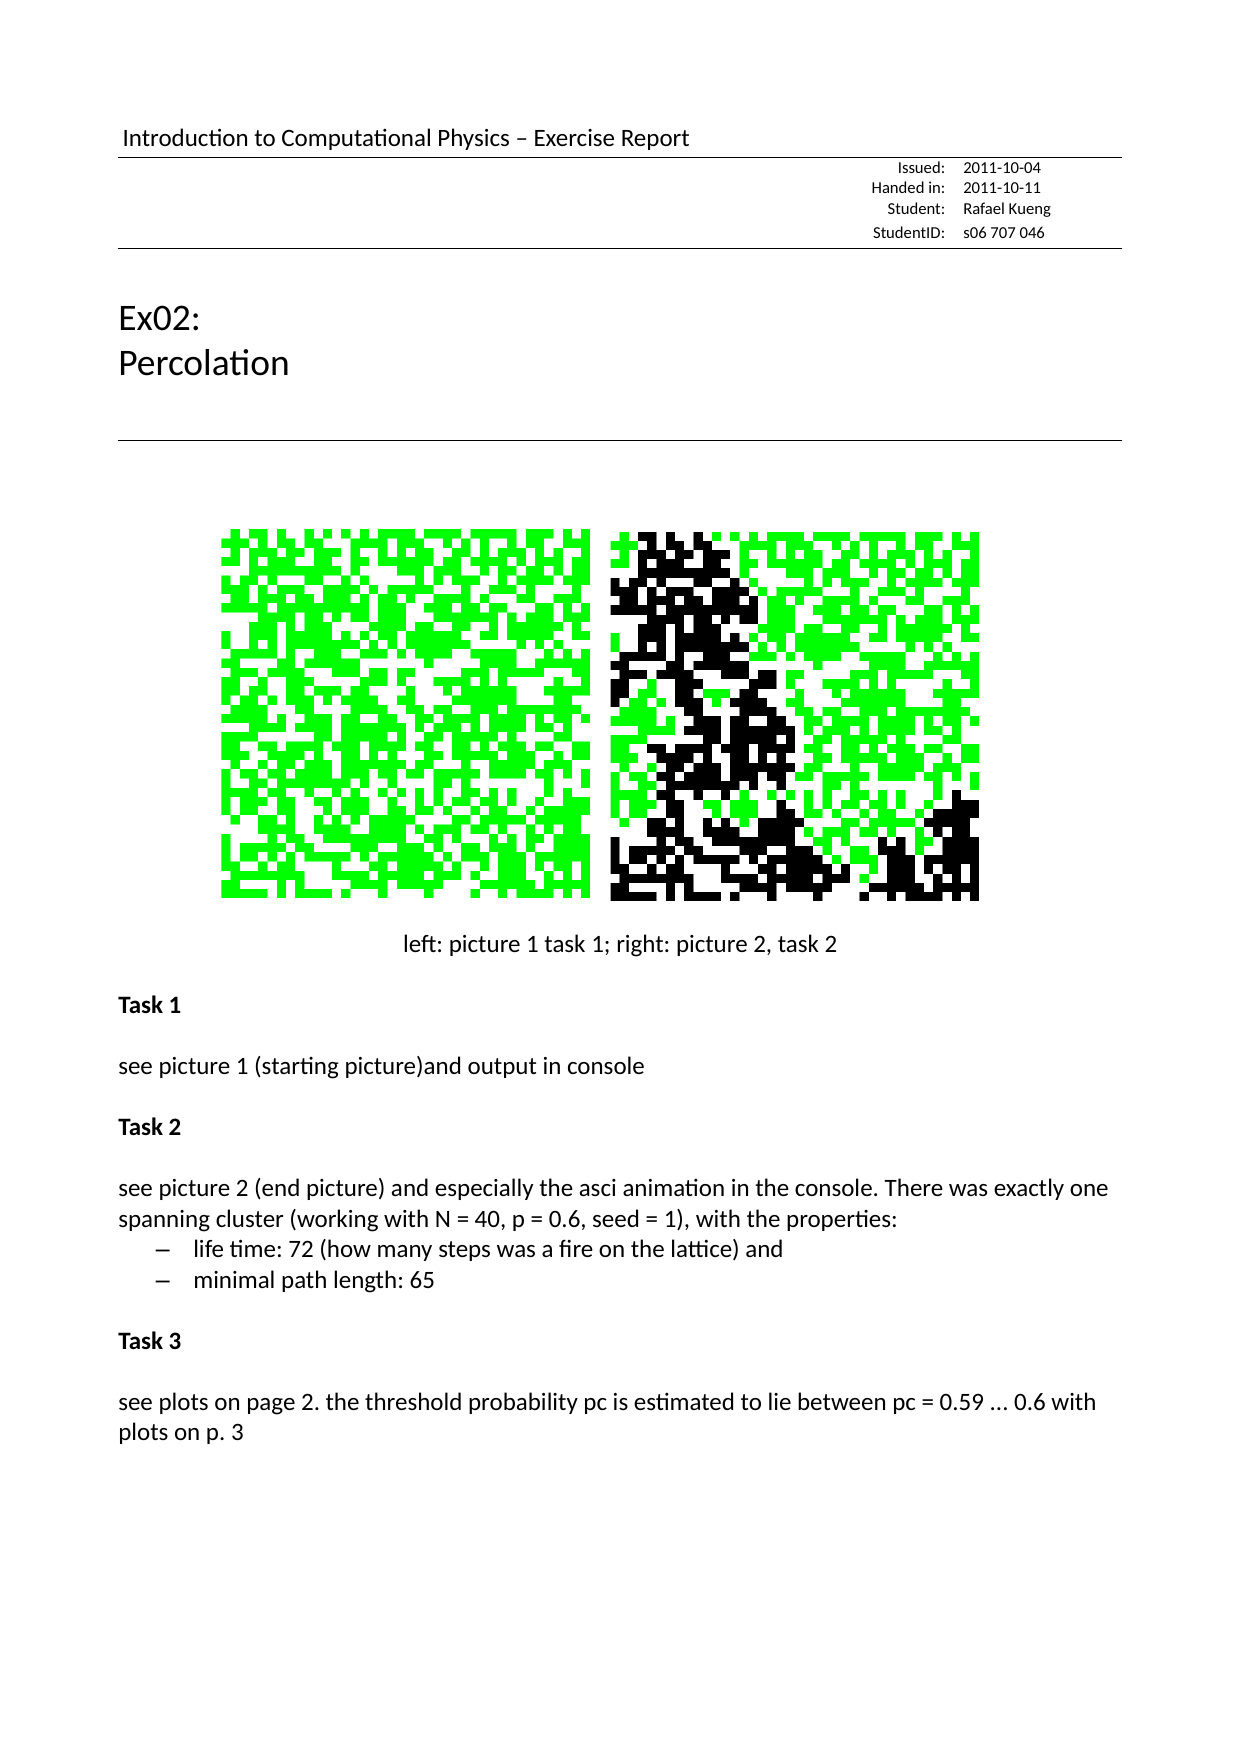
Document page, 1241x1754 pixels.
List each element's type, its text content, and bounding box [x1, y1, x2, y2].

picture [610, 532, 979, 901]
text left: picture 1 task 1; right: picture 2, task 2 [118, 928, 1122, 959]
text Student: Rafael Kueng [118, 198, 1122, 218]
text StudentID: s06 707 046 [118, 218, 1122, 248]
text Percolation [118, 339, 1122, 385]
text Handed in: 2011-10-11 [118, 178, 1122, 198]
text see picture 1 (starting picture)and output in console [118, 1050, 1122, 1081]
text Introduction to Computational Physics – Exercise Report [118, 118, 1122, 157]
text Ex02: [118, 293, 1122, 339]
text Task 2 [118, 1111, 1122, 1142]
text see picture 2 (end picture) and especially the asci animation in the console. There was exactly one spanning cluster (working with N = 40, p = 0.6, seed = 1), with the properties: [118, 1172, 1122, 1233]
picture [221, 529, 590, 898]
text Issued: 2011-10-04 [118, 158, 1122, 178]
list life time: 72 (how many steps was a fire on the lattice) and [156, 1233, 1122, 1264]
text Task 3 [118, 1325, 1122, 1355]
text Task 1 [118, 989, 1122, 1020]
list minimal path length: 65 [156, 1264, 1122, 1294]
text see plots on page 2. the threshold probability pc is estimated to lie between pc = 0.59 ... 0.6 with plots on p. 3 [118, 1386, 1122, 1447]
